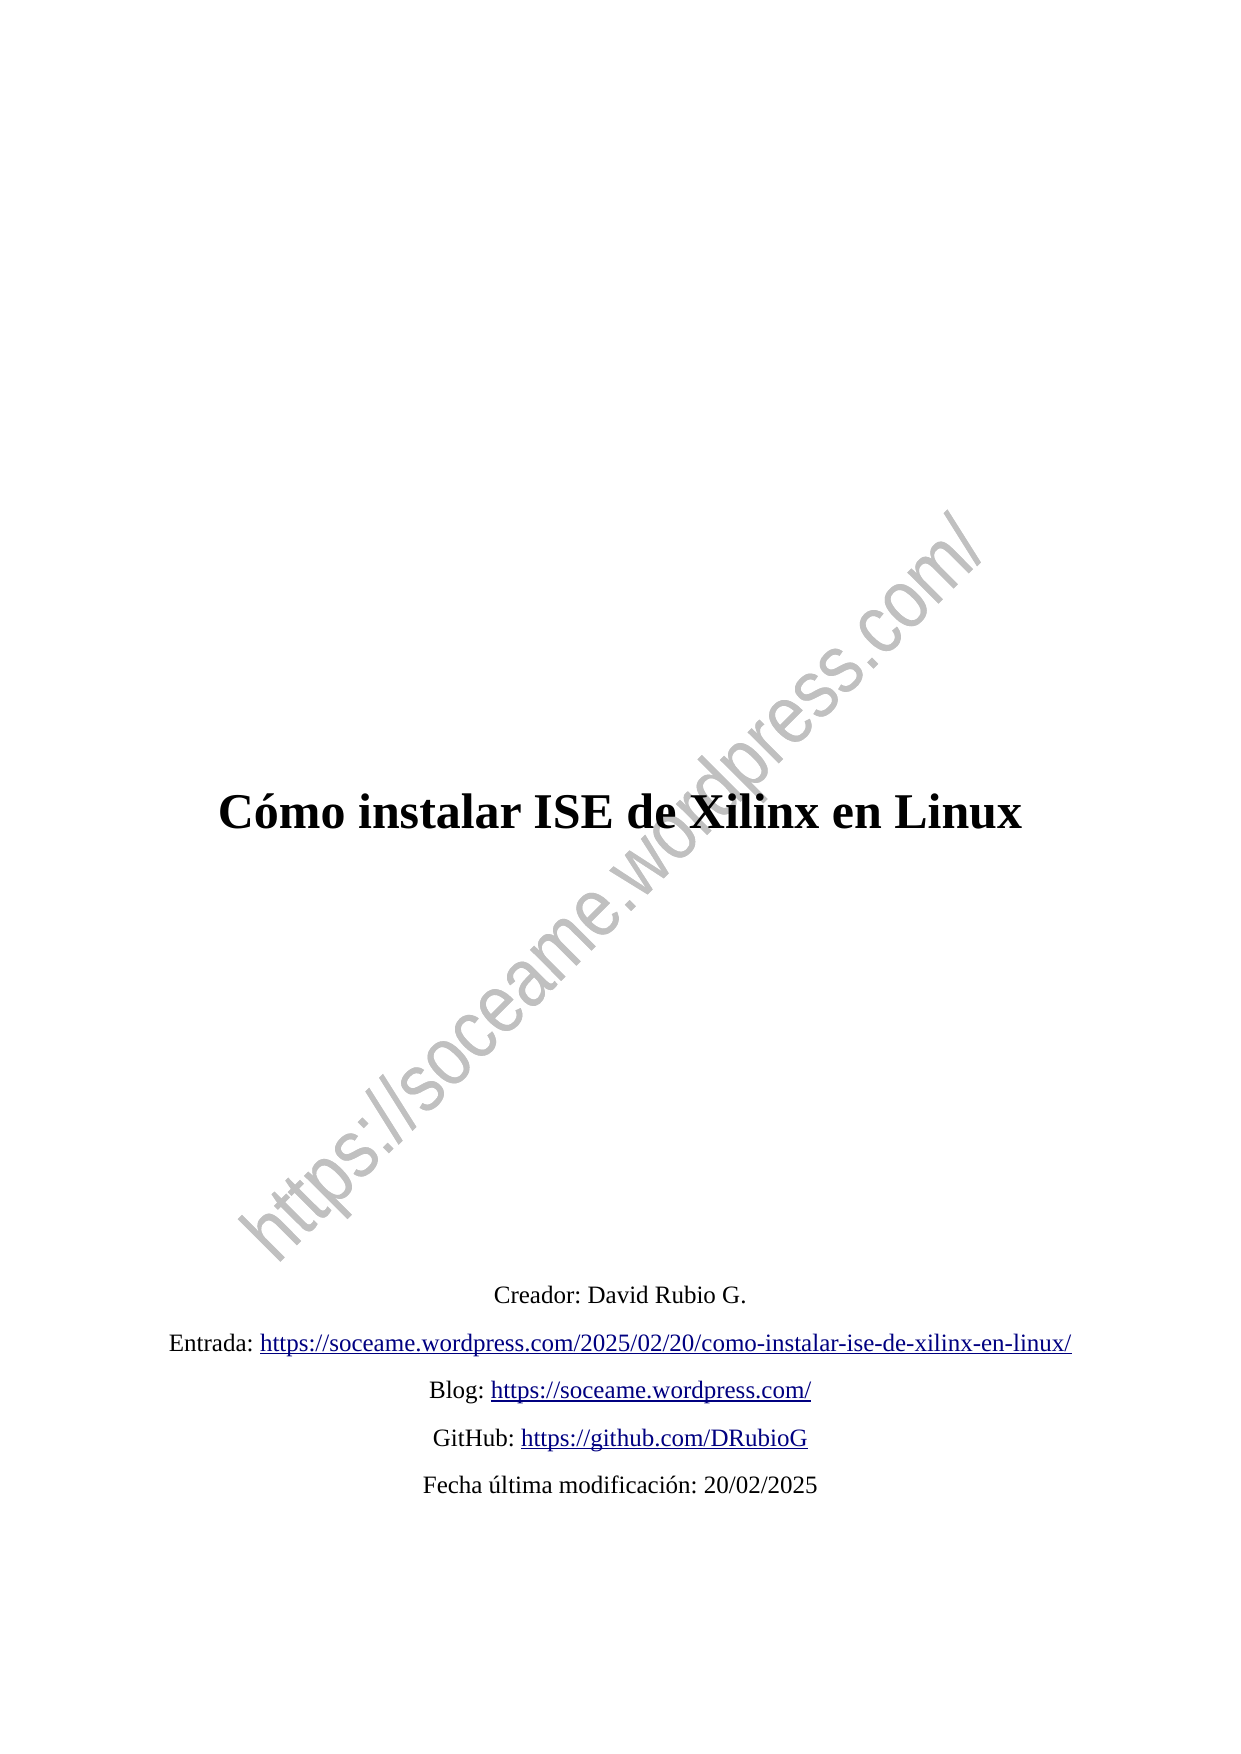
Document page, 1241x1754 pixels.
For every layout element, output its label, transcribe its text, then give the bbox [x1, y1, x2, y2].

text Blog: https://soceame.wordpress.com/ [118, 1375, 1122, 1404]
text Entrada: https://soceame.wordpress.com/2025/02/20/como-instalar-ise-de-xilinx-en-linux/ [118, 1328, 1122, 1357]
text Fecha última modificación: 20/02/2025 [118, 1471, 1122, 1499]
text GitHub: https://github.com/DRubioG [118, 1423, 1122, 1452]
subtitle Cómo instalar ISE de Xilinx en Linux [118, 782, 698, 839]
subtitle Cómo instalar ISE de Xilinx en Linux [703, 782, 732, 807]
text Creador: David Rubio G. [118, 1280, 1122, 1309]
subtitle Cómo instalar ISE de Xilinx en Linux [690, 782, 1122, 839]
